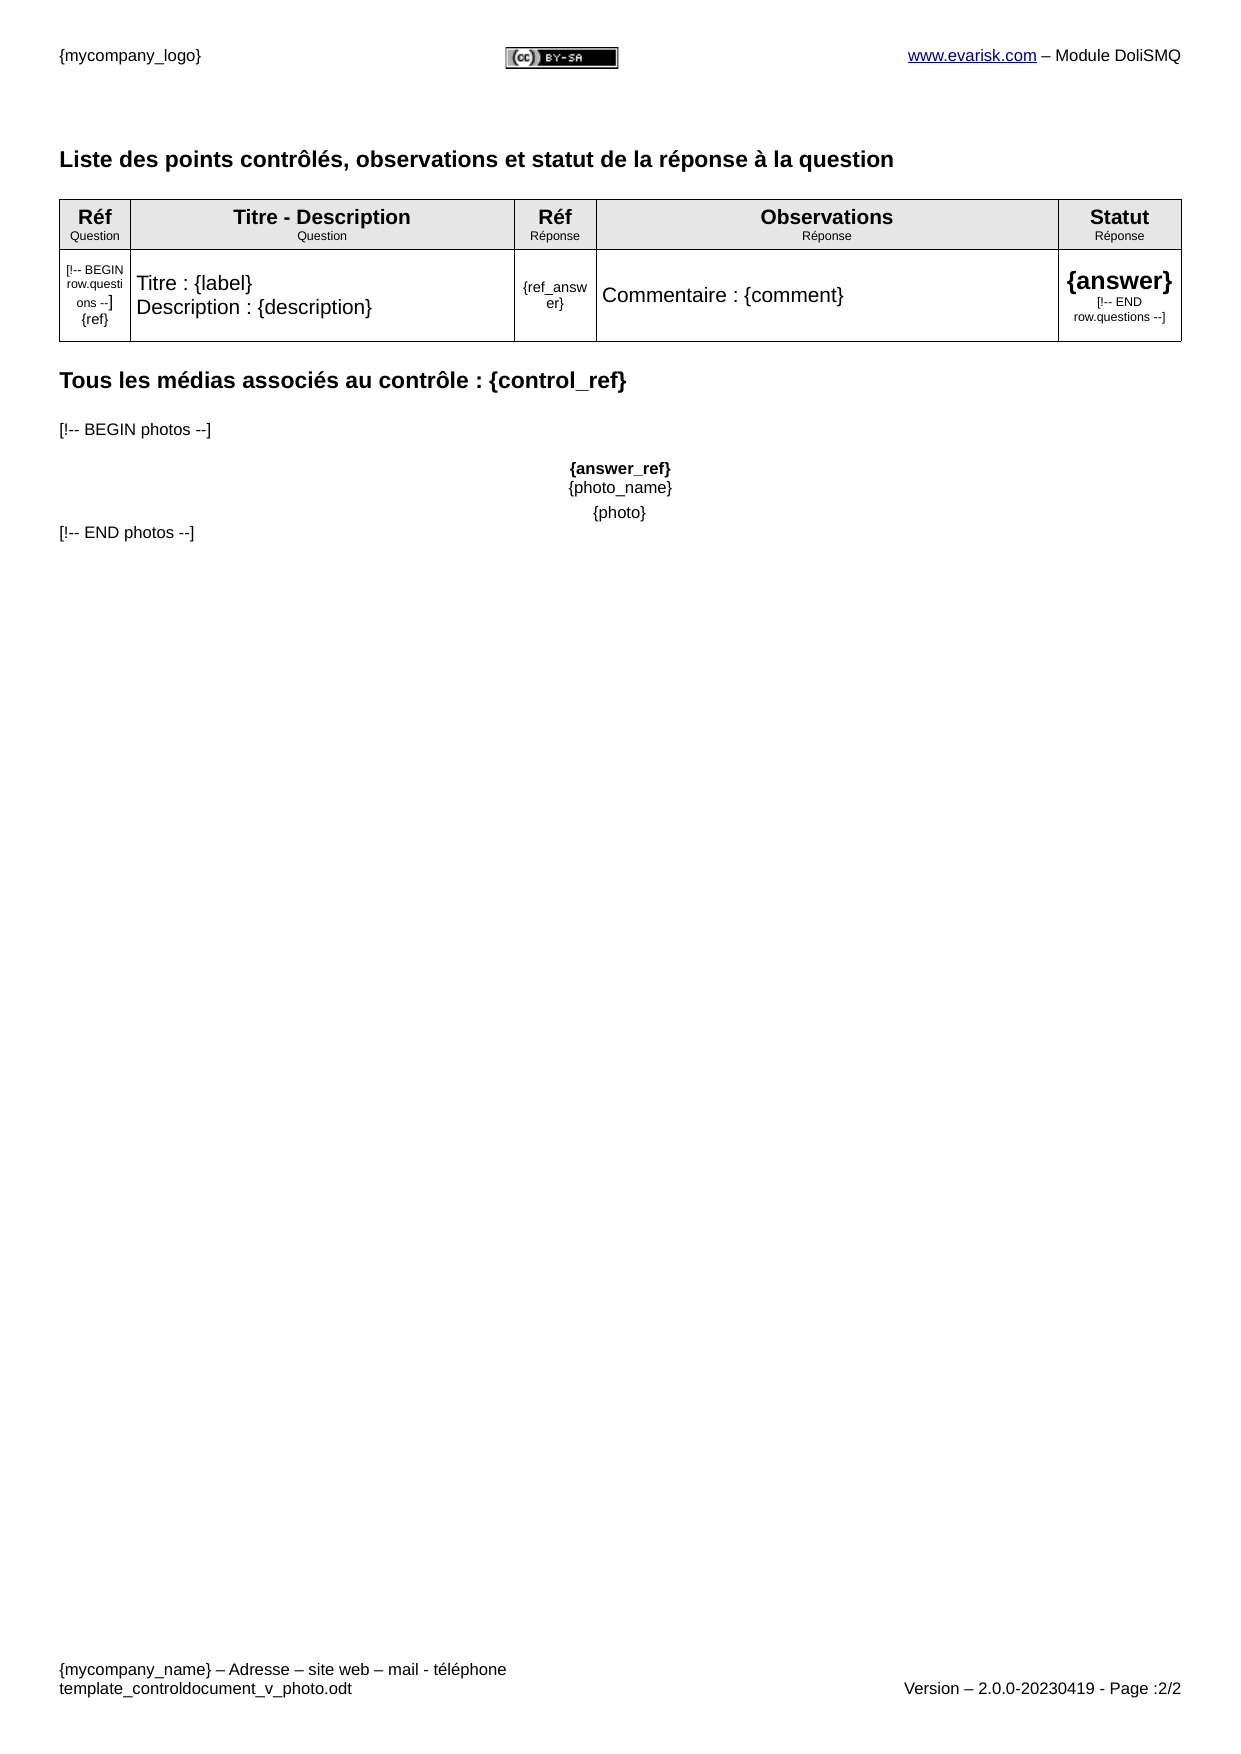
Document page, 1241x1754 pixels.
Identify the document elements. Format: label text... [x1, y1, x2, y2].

table_cell [!-- BEGIN row.questions --]{ref} [60, 250, 130, 341]
text {photo} [59, 497, 1181, 523]
table_header Titre - Description Question [131, 200, 514, 249]
text Liste des points contrôlés, observations et statut de la réponse à la question [59, 146, 1181, 173]
table_header Statut Réponse [1059, 200, 1181, 249]
table_cell {answer} [!-- END row.questions --] [1059, 250, 1181, 341]
text [!-- END photos --] [59, 523, 1181, 542]
table_header Réf Question [60, 200, 130, 249]
picture [505, 47, 619, 69]
table_header Réf Réponse [515, 200, 596, 249]
text [!-- BEGIN photos --] [59, 420, 1181, 439]
table_header Observations Réponse [597, 200, 1058, 249]
text {photo_name} [59, 478, 1181, 497]
table_cell Titre : {label} Description : {description} [131, 250, 514, 341]
table_cell Commentaire : {comment} [597, 250, 1058, 341]
text Tous les médias associés au contrôle : {control_ref} [59, 367, 1181, 394]
text {answer_ref} [59, 458, 1181, 478]
table_cell {ref_answer} [515, 250, 596, 341]
